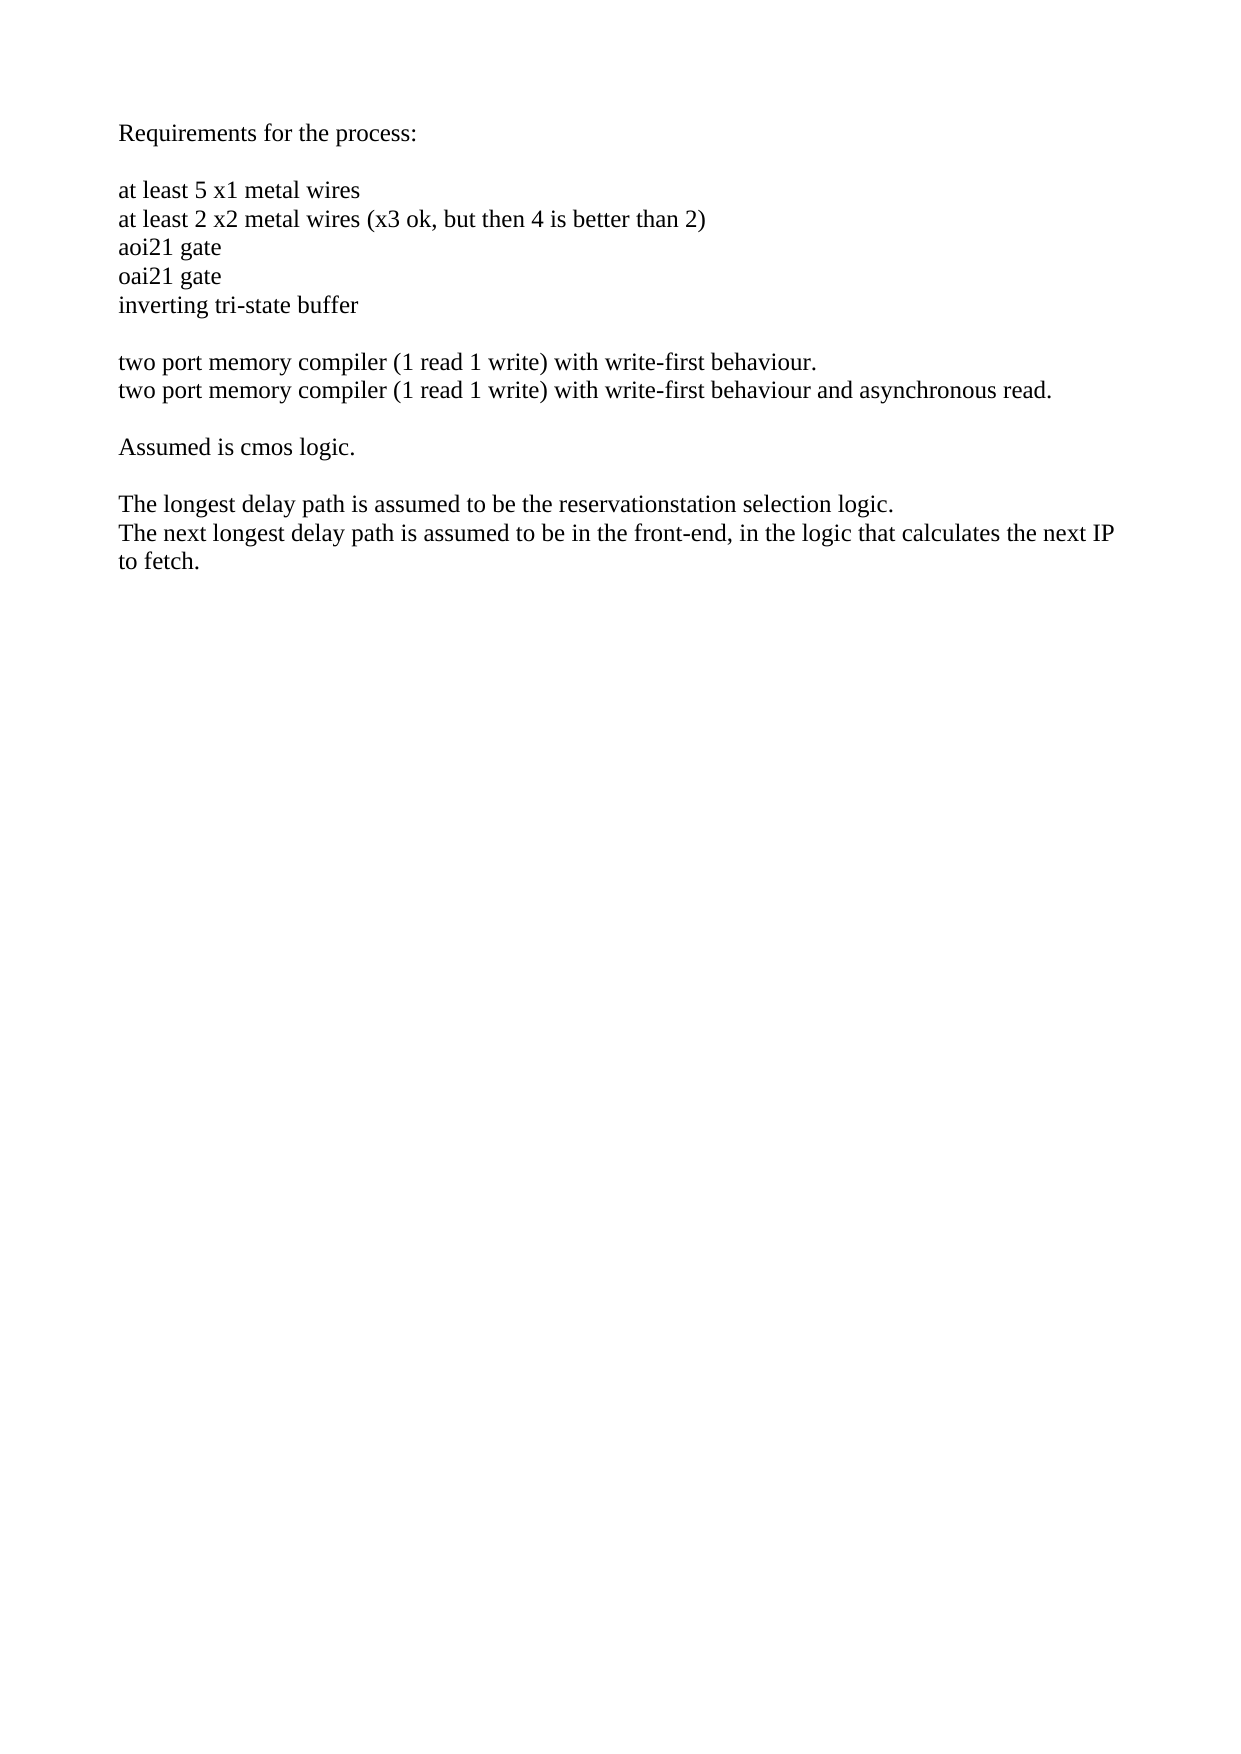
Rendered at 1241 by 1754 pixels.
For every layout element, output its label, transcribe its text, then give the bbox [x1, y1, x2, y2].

text two port memory compiler (1 read 1 write) with write-first behaviour and asynchronous read. [118, 375, 1122, 404]
text aoi21 gate [118, 232, 1122, 261]
text Requirements for the process: [118, 118, 1122, 147]
text oai21 gate [118, 261, 1122, 290]
text Assumed is cmos logic. [118, 432, 1122, 461]
text The longest delay path is assumed to be the reservationstation selection logic. [118, 489, 1122, 518]
text The next longest delay path is assumed to be in the front-end, in the logic that calculates the next IP to fetch. [118, 518, 1122, 575]
text two port memory compiler (1 read 1 write) with write-first behaviour. [118, 347, 1122, 375]
text inverting tri-state buffer [118, 290, 1122, 319]
text at least 5 x1 metal wires [118, 175, 1122, 204]
text at least 2 x2 metal wires (x3 ok, but then 4 is better than 2) [118, 204, 1122, 232]
